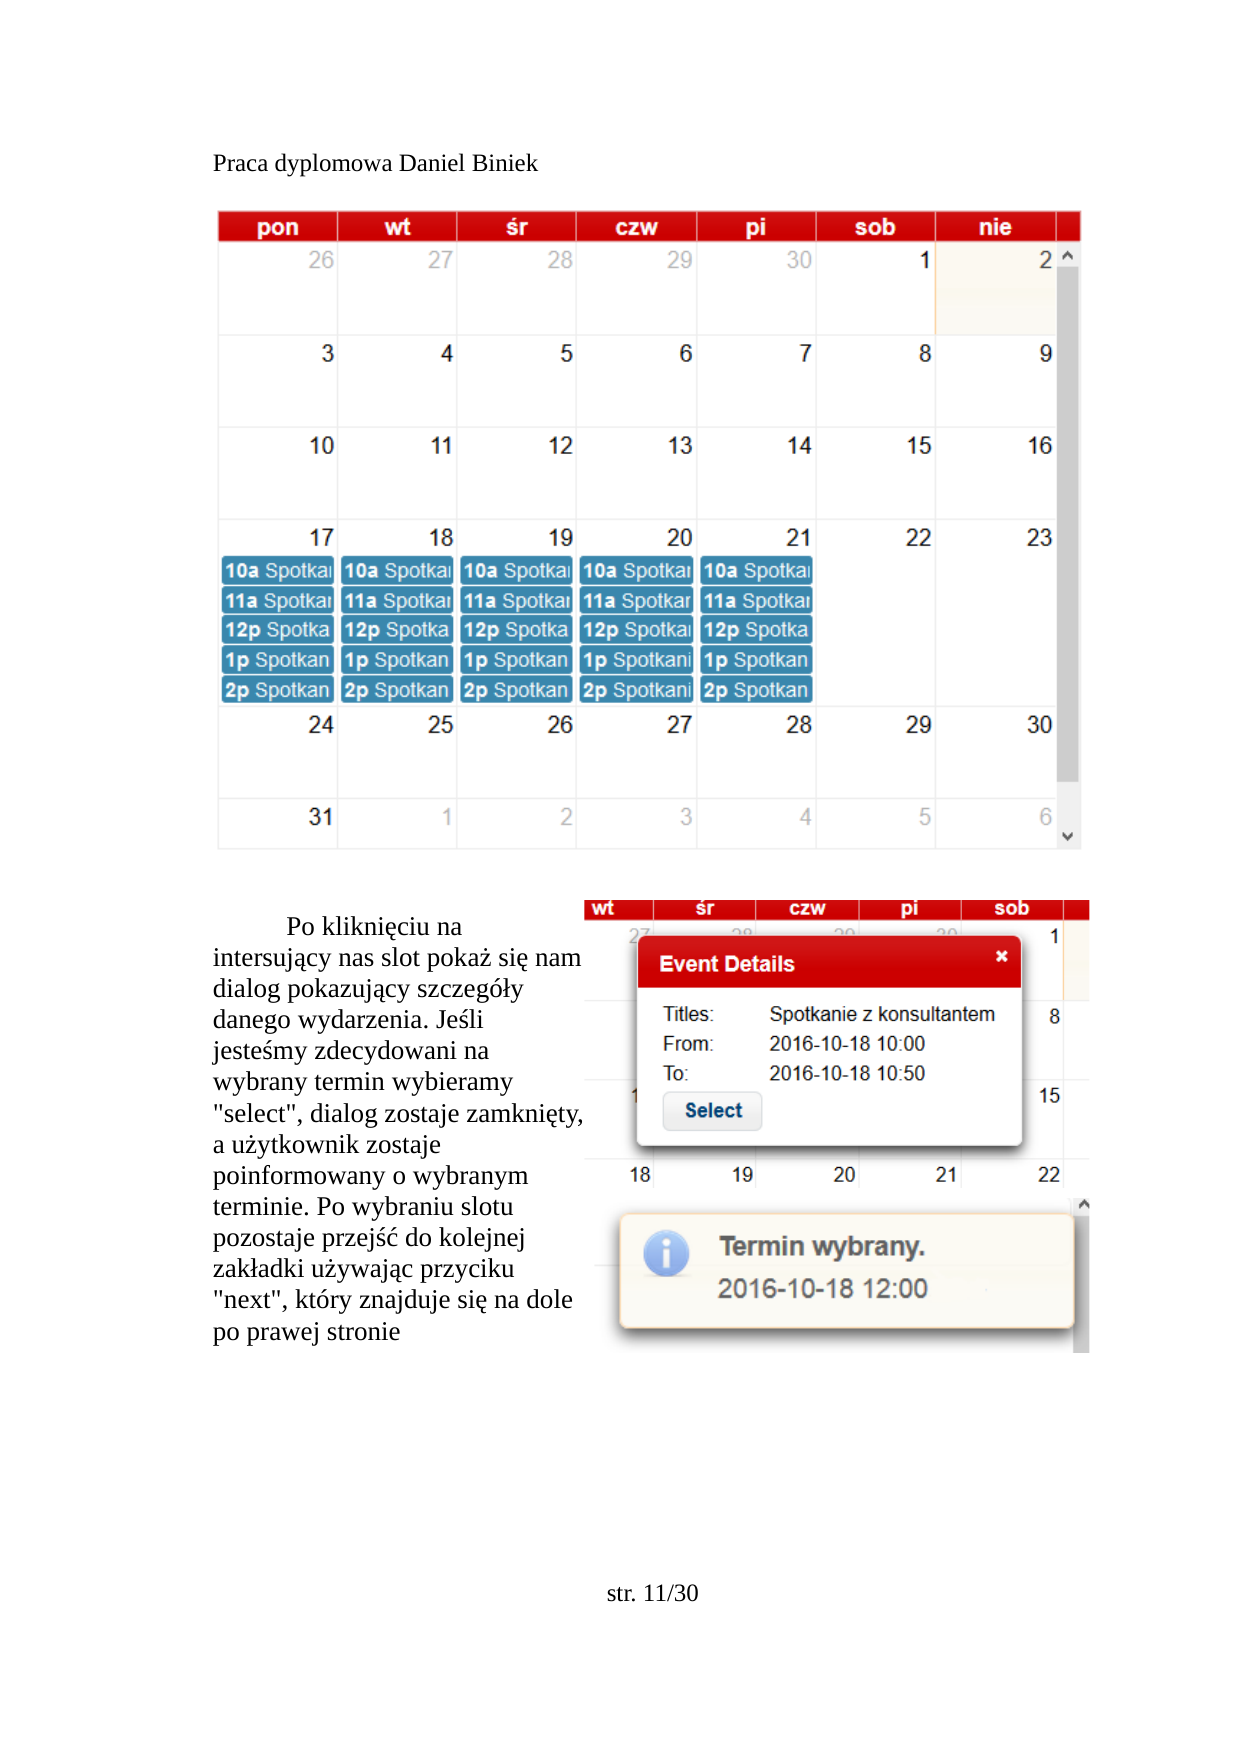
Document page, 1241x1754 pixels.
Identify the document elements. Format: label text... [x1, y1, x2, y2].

text Po kliknięciu na intersujący nas slot pokaż się nam dialog pokazujący szczegóły danego wydarzenia. Jeśli jesteśmy zdecydowani na wybrany termin wybieramy "select", dialog zostaje zamknięty, a użytkownik zostaje poinformowany o wybranym terminie. Po wybraniu slotu pozostaje przejść do kolejnej zakładki używając przyciku "next", który znajduje się na dole po prawej stronie [213, 910, 1093, 1346]
picture [584, 900, 1090, 1188]
picture [594, 1198, 1090, 1353]
picture [212, 205, 1093, 867]
